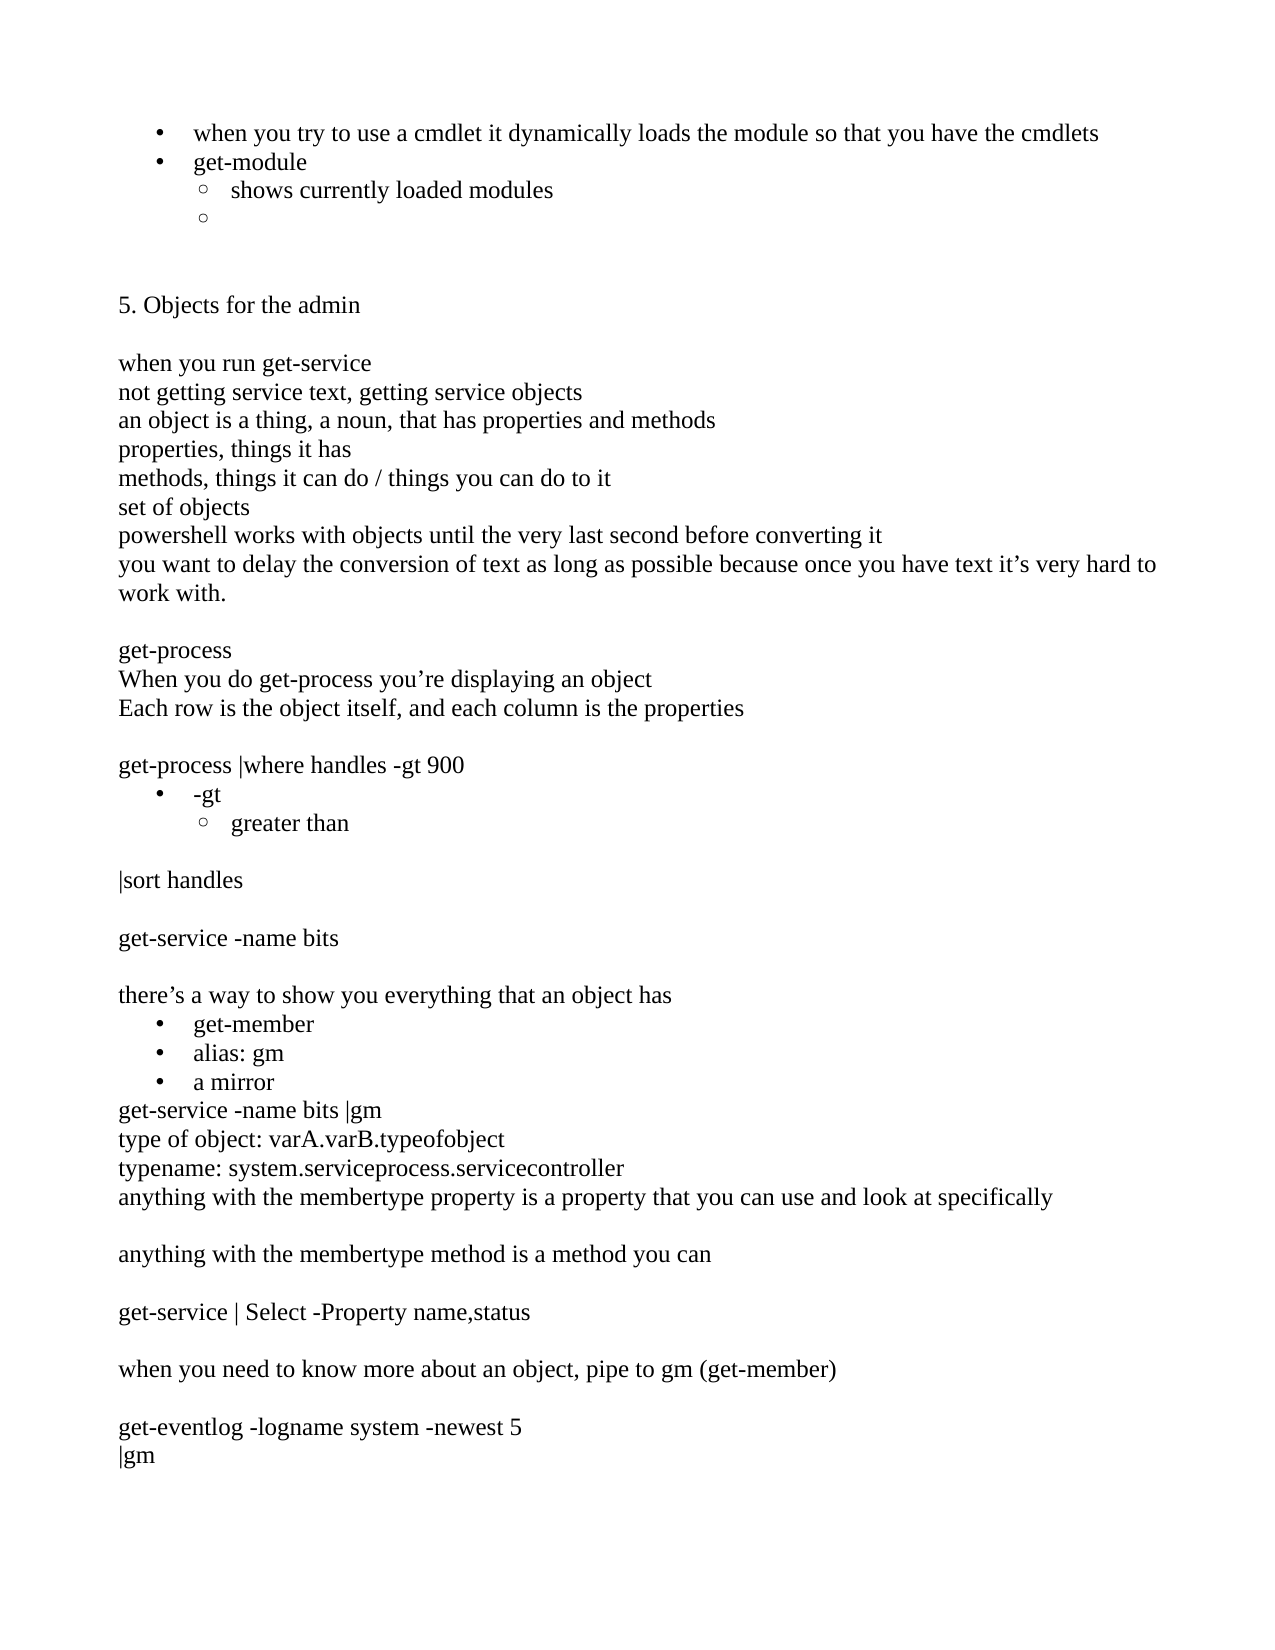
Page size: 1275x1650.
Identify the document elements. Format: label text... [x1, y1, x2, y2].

text when you run get-service [118, 348, 1157, 377]
text when you need to know more about an object, pipe to gm (get-member) [118, 1354, 1157, 1383]
text get-process [118, 636, 1157, 664]
text Each row is the object itself, and each column is the properties [118, 693, 1157, 722]
text 5. Objects for the admin [118, 291, 1157, 319]
text get-service | Select -Property name,status [118, 1297, 1157, 1326]
list alias: gm [156, 1038, 1157, 1067]
text not getting service text, getting service objects [118, 377, 1157, 406]
text set of objects [118, 492, 1157, 521]
text get-eventlog -logname system -newest 5 [118, 1412, 1157, 1441]
list -gt [156, 779, 1157, 808]
list greater than [193, 808, 1157, 837]
text |gm [118, 1441, 1157, 1469]
text typename: system.serviceprocess.servicecontroller [118, 1153, 1157, 1182]
text get-process |where handles -gt 900 [118, 751, 1157, 779]
text When you do get-process you’re displaying an object [118, 664, 1157, 693]
text type of object: varA.varB.typeofobject [118, 1124, 1157, 1153]
text properties, things it has [118, 434, 1157, 463]
text |sort handles [118, 866, 1157, 894]
text anything with the membertype method is a method you can [118, 1239, 1157, 1268]
text get-service -name bits [118, 923, 1157, 952]
text an object is a thing, a noun, that has properties and methods [118, 406, 1157, 434]
list get-member [156, 1009, 1157, 1038]
text powershell works with objects until the very last second before converting it [118, 521, 1157, 549]
list when you try to use a cmdlet it dynamically loads the module so that you have the cmdlets [156, 118, 1157, 147]
list shows currently loaded modules [193, 176, 1157, 204]
list get-module [156, 147, 1157, 176]
text get-service -name bits |gm [118, 1096, 1157, 1124]
text there’s a way to show you everything that an object has [118, 981, 1157, 1009]
text anything with the membertype property is a property that you can use and look at specifically [118, 1182, 1157, 1211]
text you want to delay the conversion of text as long as possible because once you have text it’s very hard to work with. [118, 549, 1157, 607]
text methods, things it can do / things you can do to it [118, 463, 1157, 492]
list a mirror [156, 1067, 1157, 1096]
